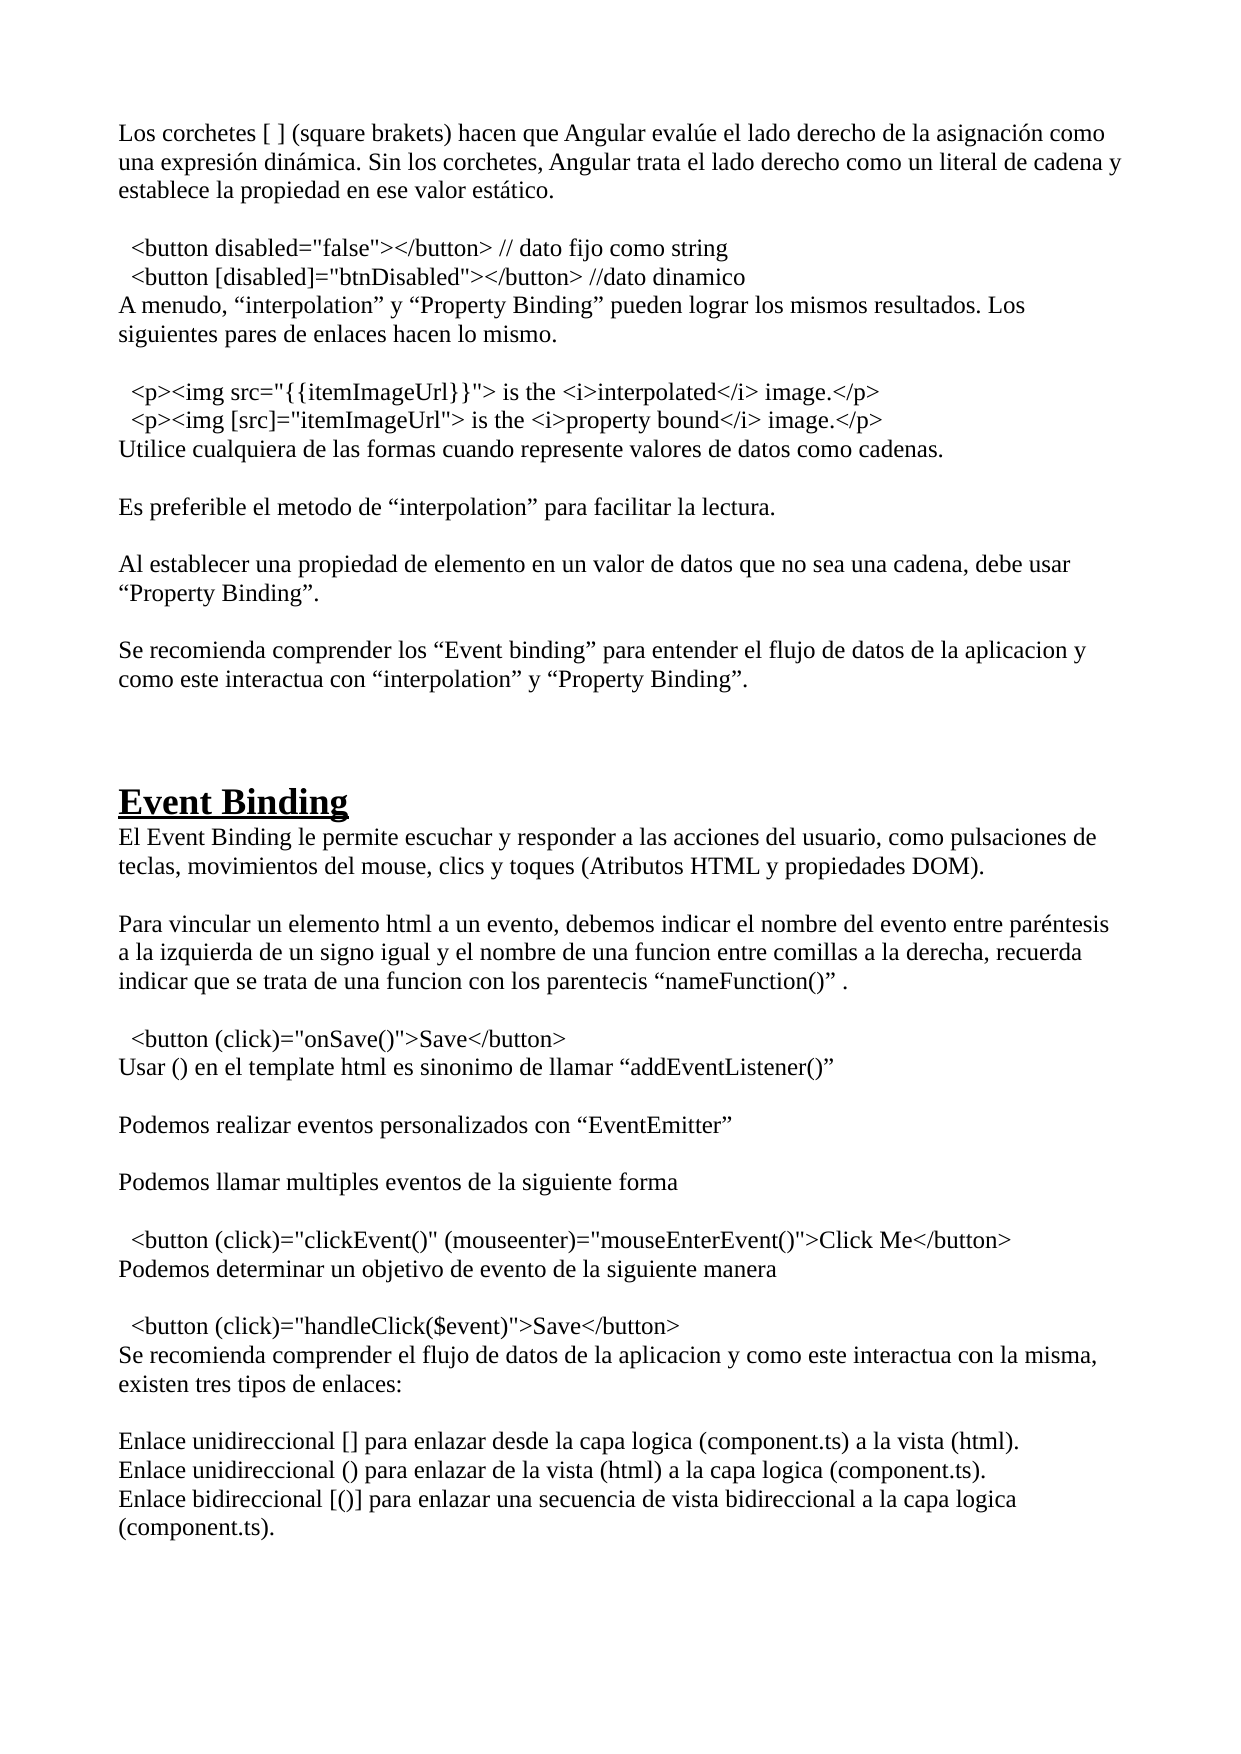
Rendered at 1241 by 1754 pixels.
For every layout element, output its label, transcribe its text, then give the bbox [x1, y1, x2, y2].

text Al establecer una propiedad de elemento en un valor de datos que no sea una cadena, debe usar “Property Binding”. [118, 549, 1122, 607]
text <button disabled="false"></button> // dato fijo como string [118, 233, 1122, 262]
text Se recomienda comprender el flujo de datos de la aplicacion y como este interactua con la misma, existen tres tipos de enlaces: [118, 1340, 1122, 1397]
text Es preferible el metodo de “interpolation” para facilitar la lectura. [118, 492, 1122, 521]
text Enlace unidireccional [] para enlazar desde la capa logica (component.ts) a la vista (html). [118, 1426, 1122, 1455]
text Podemos realizar eventos personalizados con “EventEmitter” [118, 1110, 1122, 1139]
text Los corchetes [ ] (square brakets) hacen que Angular evalúe el lado derecho de la asignación como una expresión dinámica. Sin los corchetes, Angular trata el lado derecho como un literal de cadena y establece la propiedad en ese valor estático. [118, 118, 1122, 204]
text Para vincular un elemento html a un evento, debemos indicar el nombre del evento entre paréntesis a la izquierda de un signo igual y el nombre de una funcion entre comillas a la derecha, recuerda indicar que se trata de una funcion con los parentecis “nameFunction()” . [118, 909, 1122, 995]
text <button (click)="handleClick($event)">Save</button> [118, 1311, 1122, 1340]
text Enlace unidireccional () para enlazar de la vista (html) a la capa logica (component.ts). [118, 1455, 1122, 1484]
text <p><img src="{{itemImageUrl}}"> is the <i>interpolated</i> image.</p> [118, 377, 1122, 406]
text Podemos determinar un objetivo de evento de la siguiente manera [118, 1254, 1122, 1282]
text Enlace bidireccional [()] para enlazar una secuencia de vista bidireccional a la capa logica (component.ts). [118, 1484, 1122, 1541]
text Se recomienda comprender los “Event binding” para entender el flujo de datos de la aplicacion y como este interactua con “interpolation” y “Property Binding”. [118, 636, 1122, 693]
text Podemos llamar multiples eventos de la siguiente forma [118, 1167, 1122, 1196]
text Utilice cualquiera de las formas cuando represente valores de datos como cadenas. [118, 434, 1122, 463]
text <p><img [src]="itemImageUrl"> is the <i>property bound</i> image.</p> [118, 406, 1122, 434]
text <button (click)="onSave()">Save</button> [118, 1024, 1122, 1052]
text <button [disabled]="btnDisabled"></button> //dato dinamico [118, 262, 1122, 291]
text <button (click)="clickEvent()" (mouseenter)="mouseEnterEvent()">Click Me</button> [118, 1225, 1122, 1254]
text Usar () en el template html es sinonimo de llamar “addEventListener()” [118, 1052, 1122, 1081]
text A menudo, “interpolation” y “Property Binding” pueden lograr los mismos resultados. Los siguientes pares de enlaces hacen lo mismo. [118, 291, 1122, 348]
text El Event Binding le permite escuchar y responder a las acciones del usuario, como pulsaciones de teclas, movimientos del mouse, clics y toques (Atributos HTML y propiedades DOM). [118, 822, 1122, 880]
text Event Binding [118, 779, 1122, 822]
